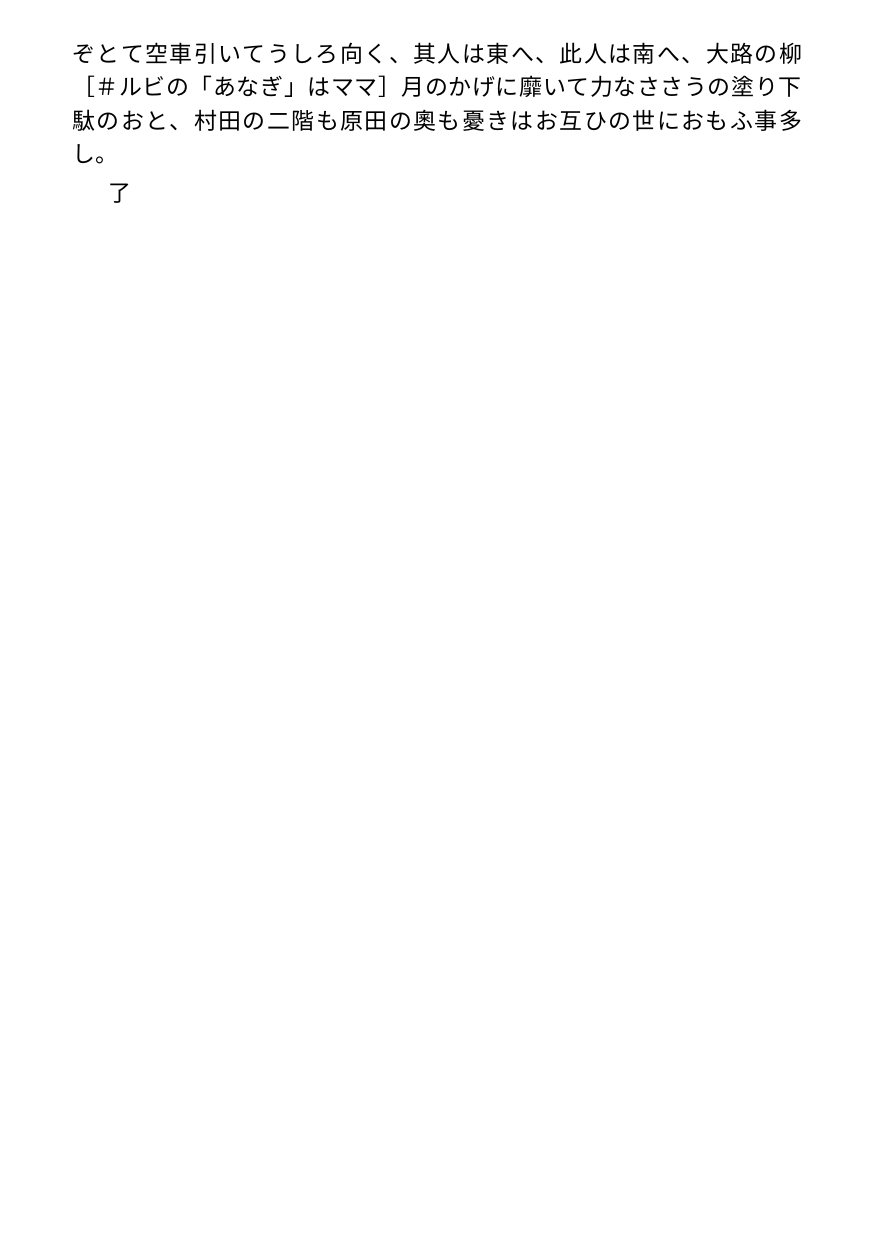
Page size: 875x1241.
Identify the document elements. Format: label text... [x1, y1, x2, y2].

text 了 [72, 175, 802, 208]
text ぞとて空車引いてうしろ向く、其人は東へ、此人は南へ、大路の柳［＃ルビの「あなぎ」はママ］月のかげに靡いて力なささうの塗り下駄のおと、村田の二階も原田の奧も憂きはお互ひの世におもふ事多し。 [72, 36, 802, 169]
